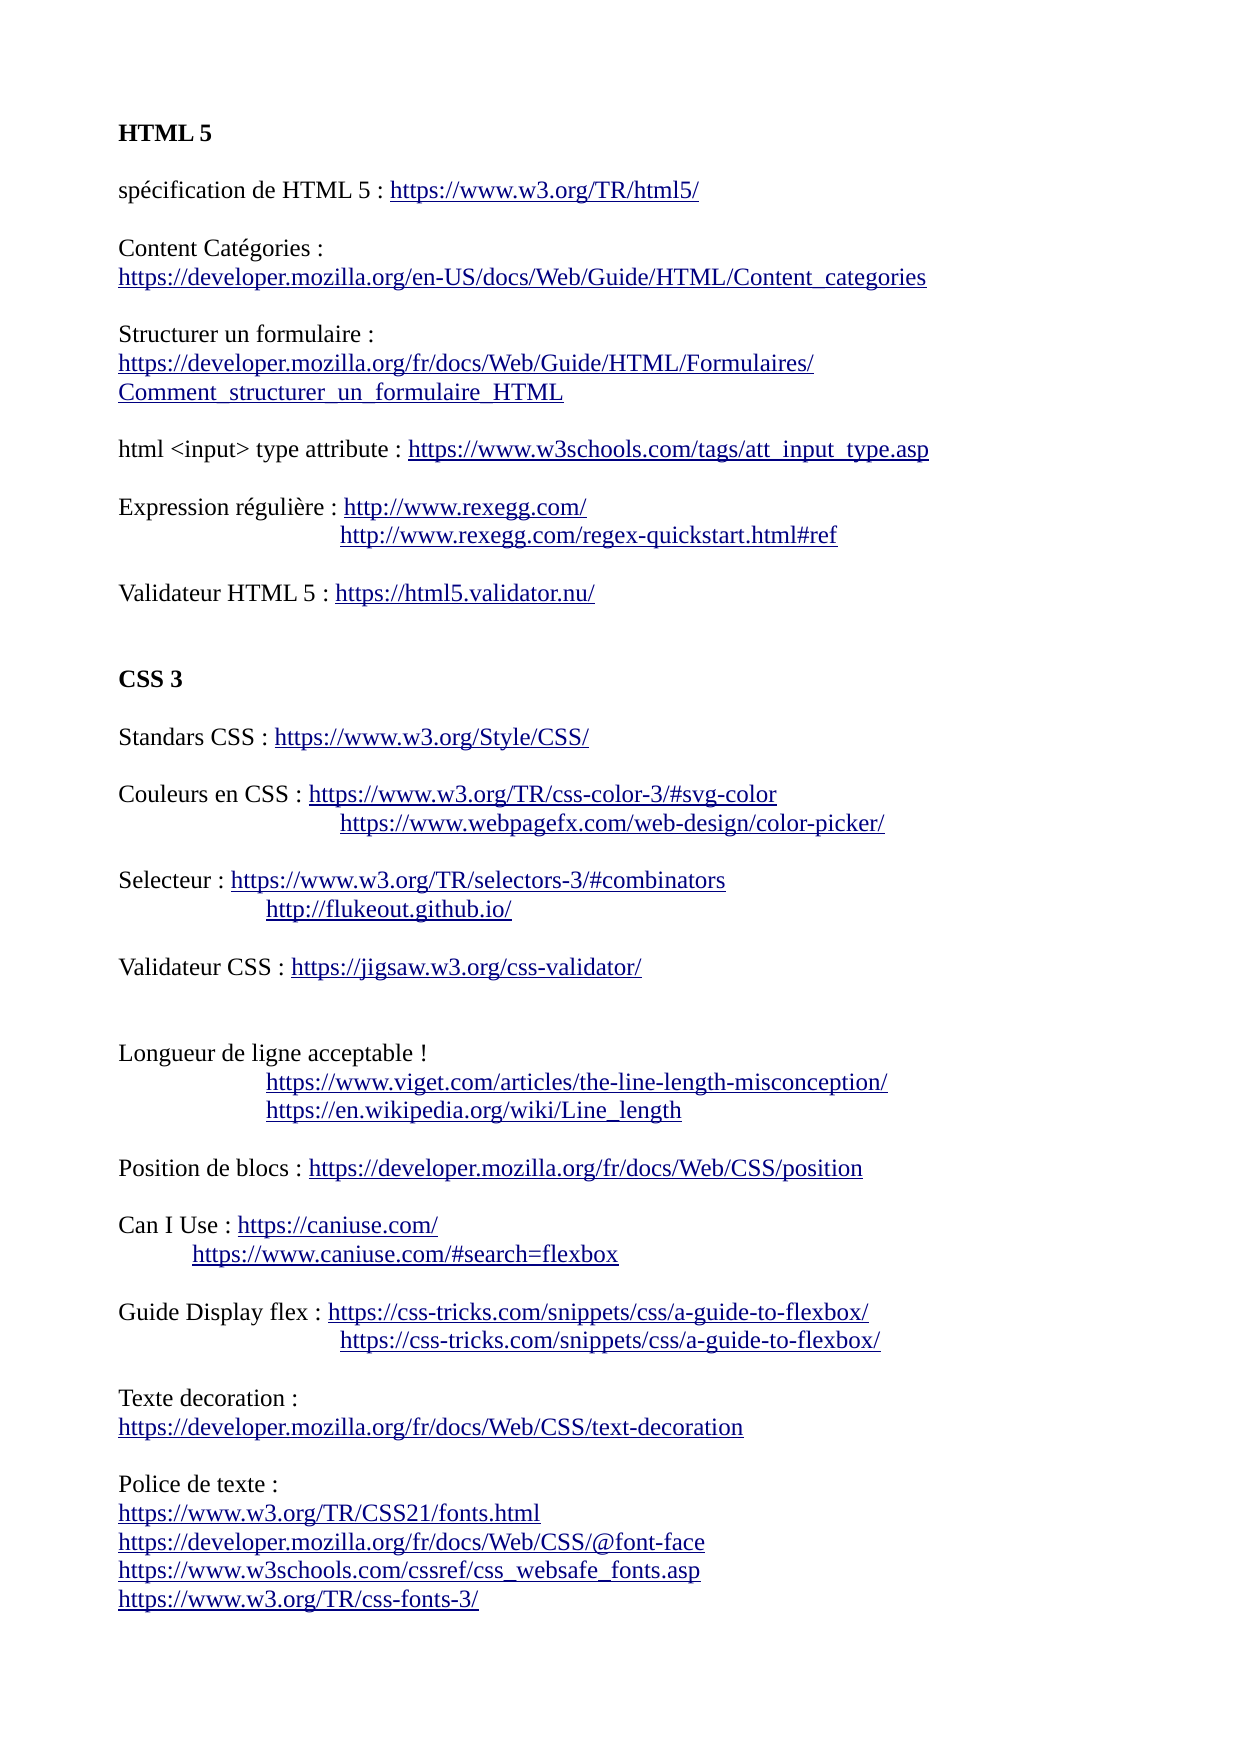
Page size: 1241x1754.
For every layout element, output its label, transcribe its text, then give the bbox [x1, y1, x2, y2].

text https://www.w3.org/TR/css-fonts-3/ [118, 1584, 1122, 1613]
text Expression régulière : http://www.rexegg.com/ [118, 492, 1122, 521]
text Couleurs en CSS : https://www.w3.org/TR/css-color-3/#svg-color [118, 779, 1122, 808]
text Police de texte : [118, 1469, 1122, 1498]
text CSS 3 [118, 664, 1122, 693]
text https://en.wikipedia.org/wiki/Line_length [118, 1096, 1122, 1124]
text https://www.w3.org/TR/CSS21/fonts.html [118, 1498, 1122, 1527]
text https://www.viget.com/articles/the-line-length-misconception/ [118, 1067, 1122, 1096]
text Validateur CSS : https://jigsaw.w3.org/css-validator/ [118, 952, 1122, 981]
text Standars CSS : https://www.w3.org/Style/CSS/ [118, 722, 1122, 751]
text html <input> type attribute : https://www.w3schools.com/tags/att_input_type.asp [118, 434, 1122, 463]
text https://www.w3schools.com/cssref/css_websafe_fonts.asp [118, 1556, 1122, 1584]
text Structurer un formulaire : [118, 319, 1122, 348]
text Validateur HTML 5 : https://html5.validator.nu/ [118, 578, 1122, 607]
text https://developer.mozilla.org/fr/docs/Web/CSS/text-decoration [118, 1412, 1122, 1441]
text Guide Display flex : https://css-tricks.com/snippets/css/a-guide-to-flexbox/ [118, 1297, 1122, 1326]
text Texte decoration : [118, 1383, 1122, 1412]
text https://www.webpagefx.com/web-design/color-picker/ [118, 808, 1122, 837]
text http://www.rexegg.com/regex-quickstart.html#ref [118, 521, 1122, 549]
text Can I Use : https://caniuse.com/ [118, 1211, 1122, 1239]
text Position de blocs : https://developer.mozilla.org/fr/docs/Web/CSS/position [118, 1153, 1122, 1182]
text https://developer.mozilla.org/fr/docs/Web/Guide/HTML/Formulaires/Comment_structurer_un_formulaire_HTML [118, 348, 1122, 406]
text https://css-tricks.com/snippets/css/a-guide-to-flexbox/ [118, 1326, 1122, 1354]
text Content Catégories : https://developer.mozilla.org/en-US/docs/Web/Guide/HTML/Content_categories [118, 233, 1122, 291]
text https://developer.mozilla.org/fr/docs/Web/CSS/@font-face [118, 1527, 1122, 1556]
text spécification de HTML 5 : https://www.w3.org/TR/html5/ [118, 176, 1122, 204]
text http://flukeout.github.io/ [118, 894, 1122, 923]
text Selecteur : https://www.w3.org/TR/selectors-3/#combinators [118, 866, 1122, 894]
text HTML 5 [118, 118, 1122, 147]
text https://www.caniuse.com/#search=flexbox [118, 1239, 1122, 1268]
text Longueur de ligne acceptable ! [118, 1038, 1122, 1067]
